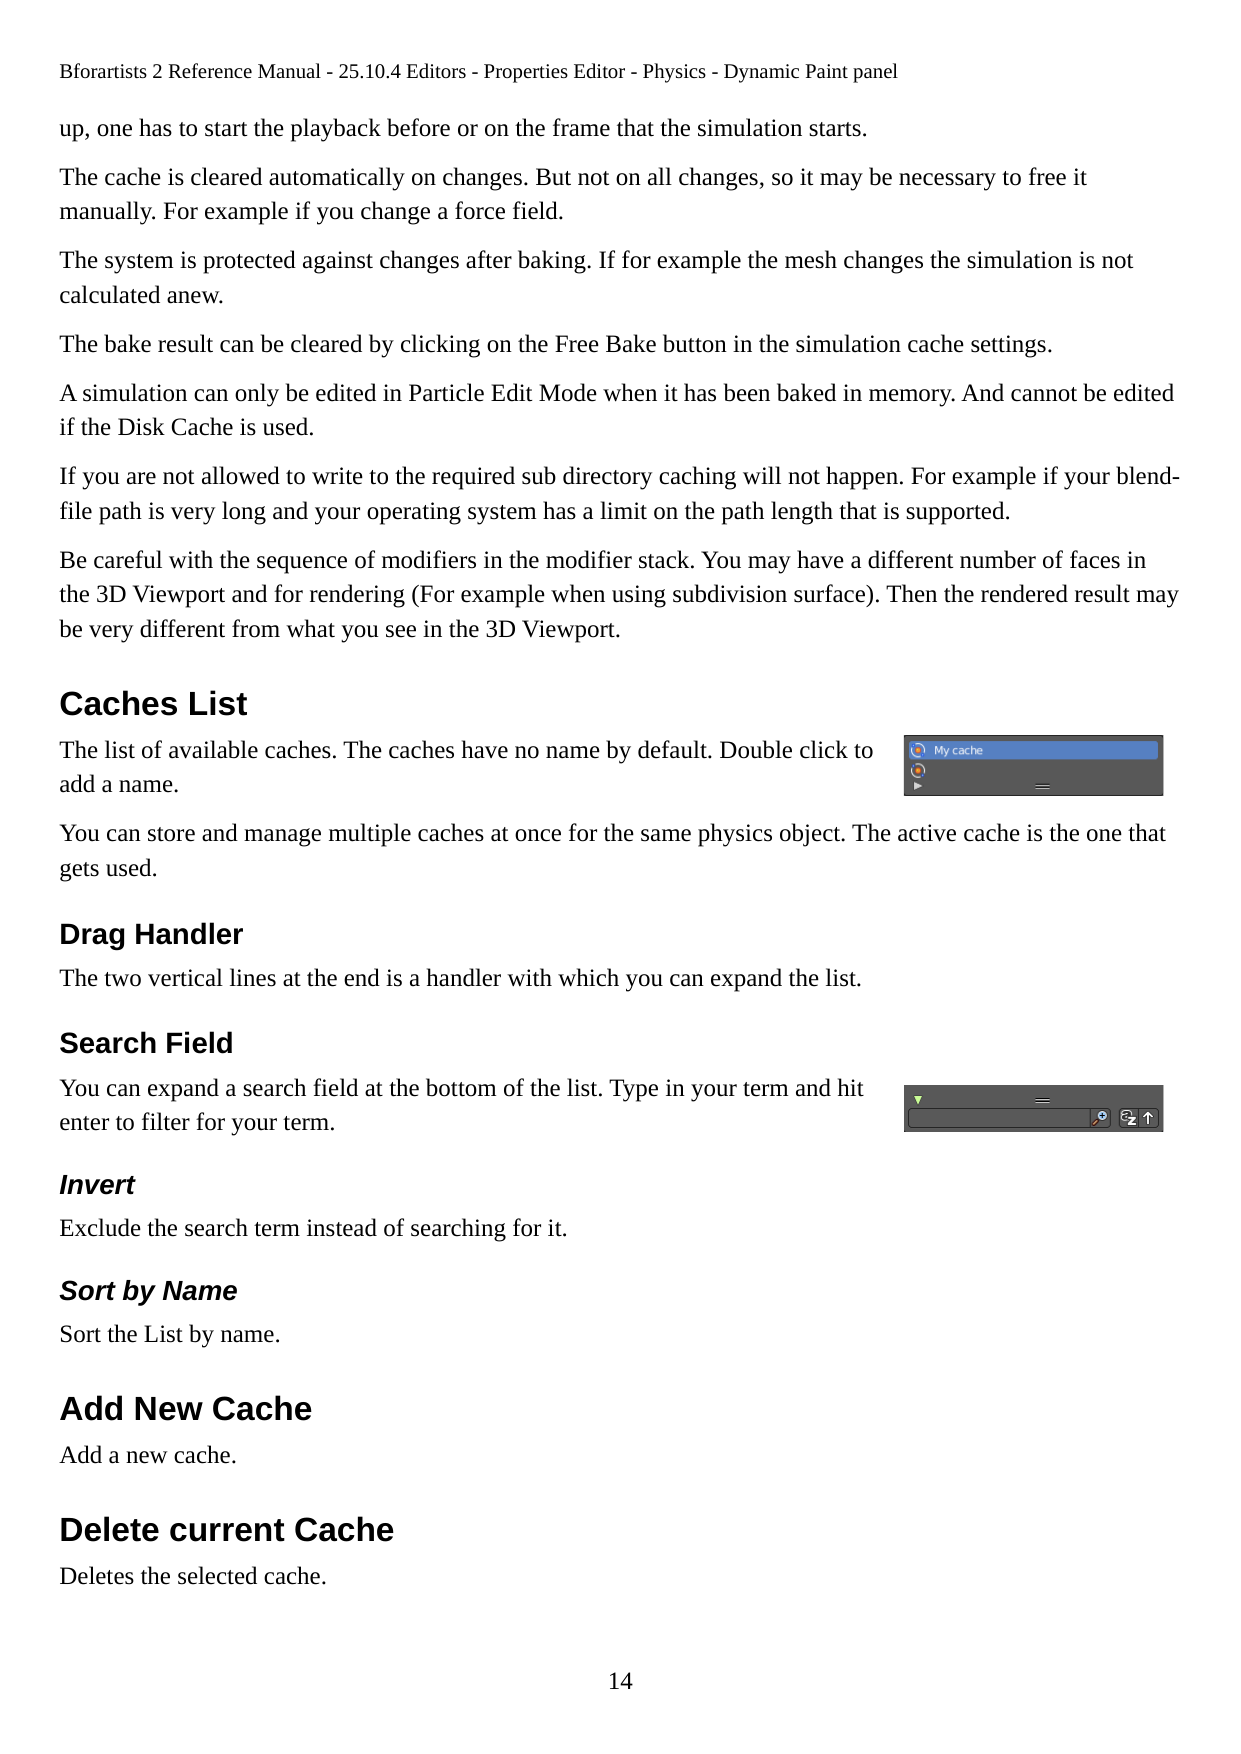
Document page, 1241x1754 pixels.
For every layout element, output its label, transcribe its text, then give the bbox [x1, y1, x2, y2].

subtitle Caches List [59, 684, 1181, 722]
text If you are not allowed to write to the required sub directory caching will not happen. For example if your blend-file path is very long and your operating system has a limit on the path length that is supported. [59, 461, 1181, 524]
subtitle Invert [59, 1169, 1181, 1201]
subtitle Search Field [59, 1026, 1181, 1060]
picture [903, 735, 1164, 796]
text You can expand a search field at the bottom of the list. Type in your term and hit enter to filter for your term. [59, 1073, 1181, 1136]
text The cache is cleared automatically on changes. But not on all changes, so it may be necessary to free it manually. For example if you change a force field. [59, 162, 1181, 225]
text The two vertical lines at the end is a handler with which you can expand the list. [59, 963, 1181, 992]
subtitle Add New Cache [59, 1389, 1181, 1428]
text A simulation can only be edited in Particle Edit Mode when it has been baked in memory. And cannot be edited if the Disk Cache is used. [59, 378, 1181, 441]
text The system is protected against changes after baking. If for example the mesh changes the simulation is not calculated anew. [59, 245, 1181, 308]
picture [904, 1085, 1164, 1132]
text Deletes the selected cache. [59, 1561, 1181, 1590]
text You can store and manage multiple caches at once for the same physics object. The active cache is the one that gets used. [59, 818, 1181, 882]
text The list of available caches. The caches have no name by default. Double click to add a name. [59, 735, 1181, 798]
subtitle Delete current Cache [59, 1510, 1181, 1549]
subtitle Sort by Name [59, 1275, 1181, 1307]
text Sort the List by name. [59, 1319, 1181, 1348]
text up, one has to start the playback before or on the frame that the simulation starts. [59, 113, 1181, 141]
text Be careful with the sequence of modifiers in the modifier stack. You may have a different number of faces in the 3D Viewport and for rendering (For example when using subdivision surface). Then the rendered result may be very different from what you see in the 3D Viewport. [59, 545, 1181, 643]
subtitle Drag Handler [59, 917, 1181, 950]
text Exclude the search term instead of searching for it. [59, 1213, 1181, 1242]
text Add a new cache. [59, 1440, 1181, 1469]
text The bake result can be cleared by clicking on the Free Bake button in the simulation cache settings. [59, 329, 1181, 357]
